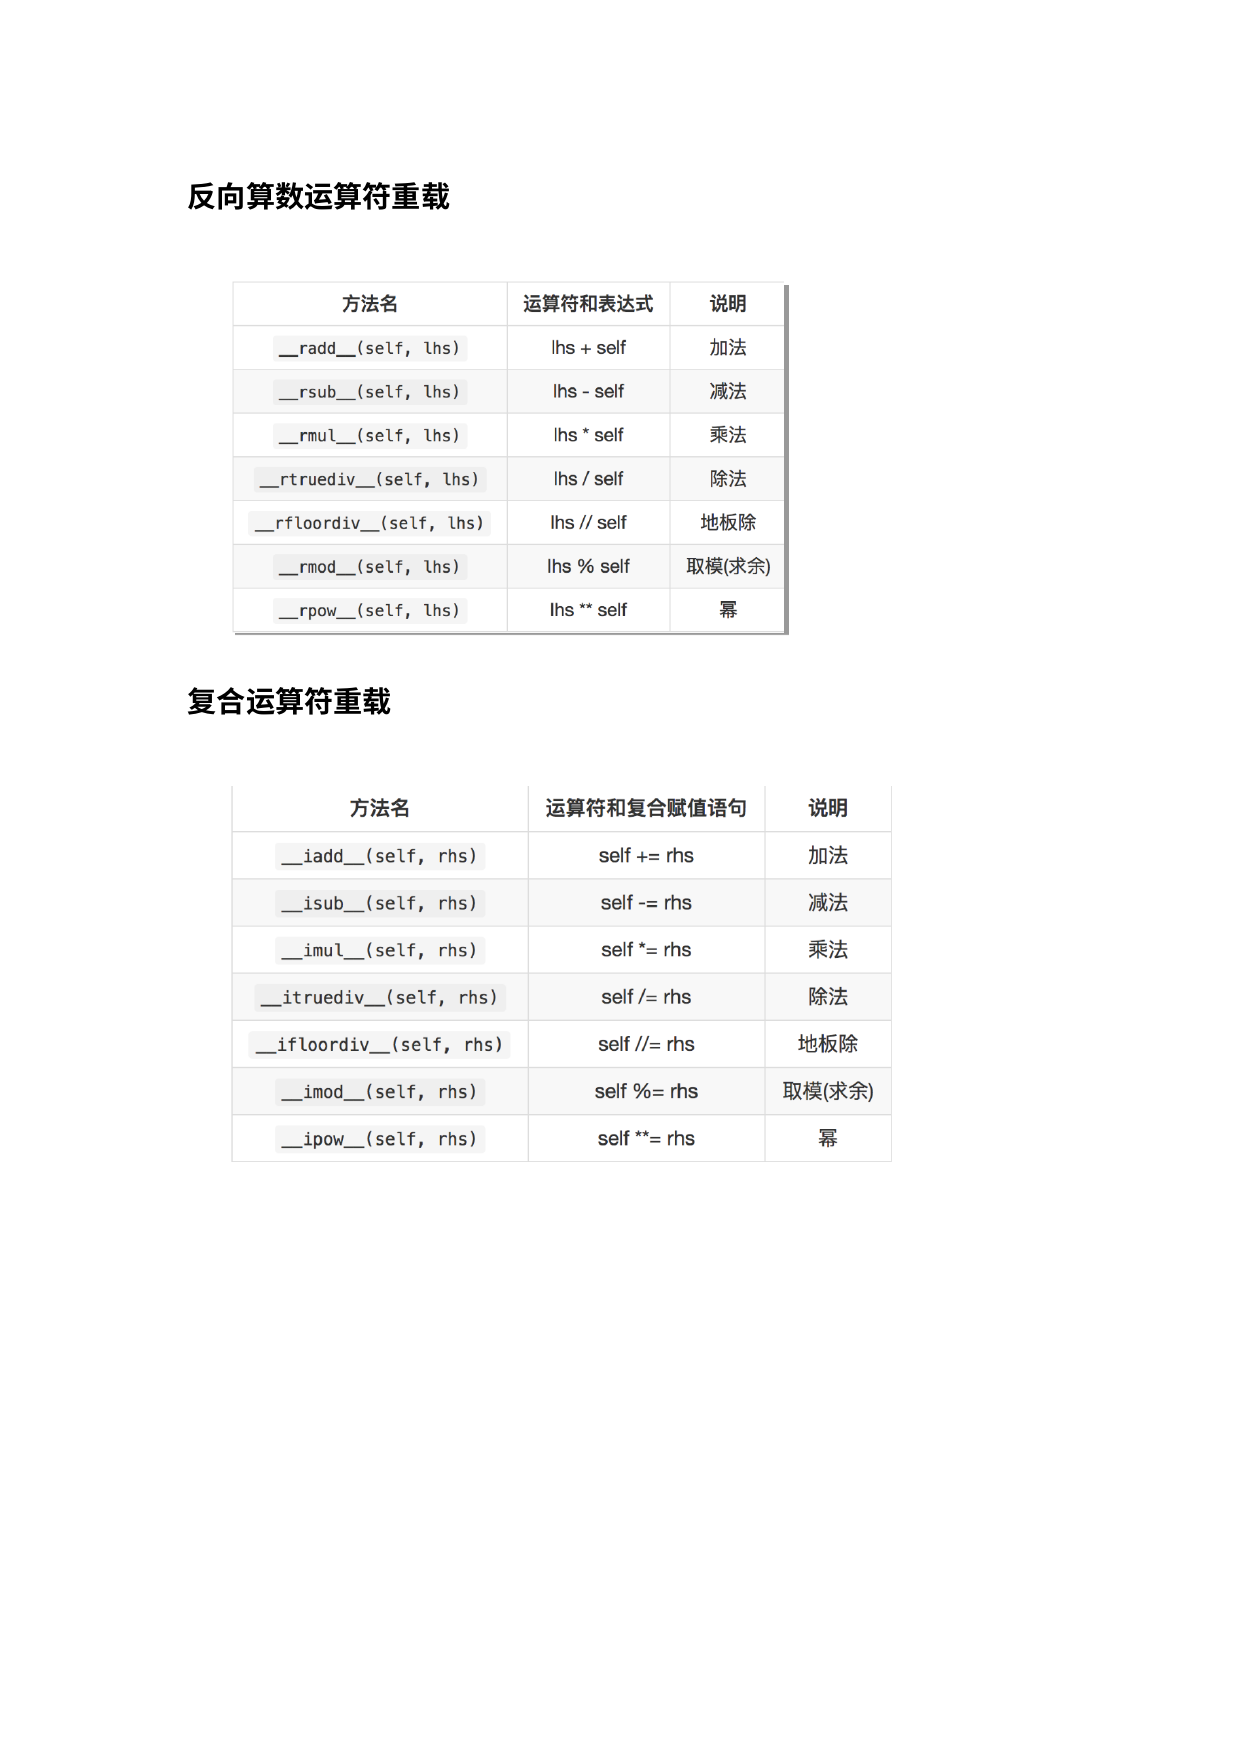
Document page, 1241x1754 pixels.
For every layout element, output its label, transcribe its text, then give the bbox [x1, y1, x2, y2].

subtitle 反向算数运算符重载 [187, 162, 1053, 227]
picture [231, 786, 894, 1162]
subtitle 复合运算符重载 [187, 667, 1053, 732]
picture [231, 280, 784, 633]
